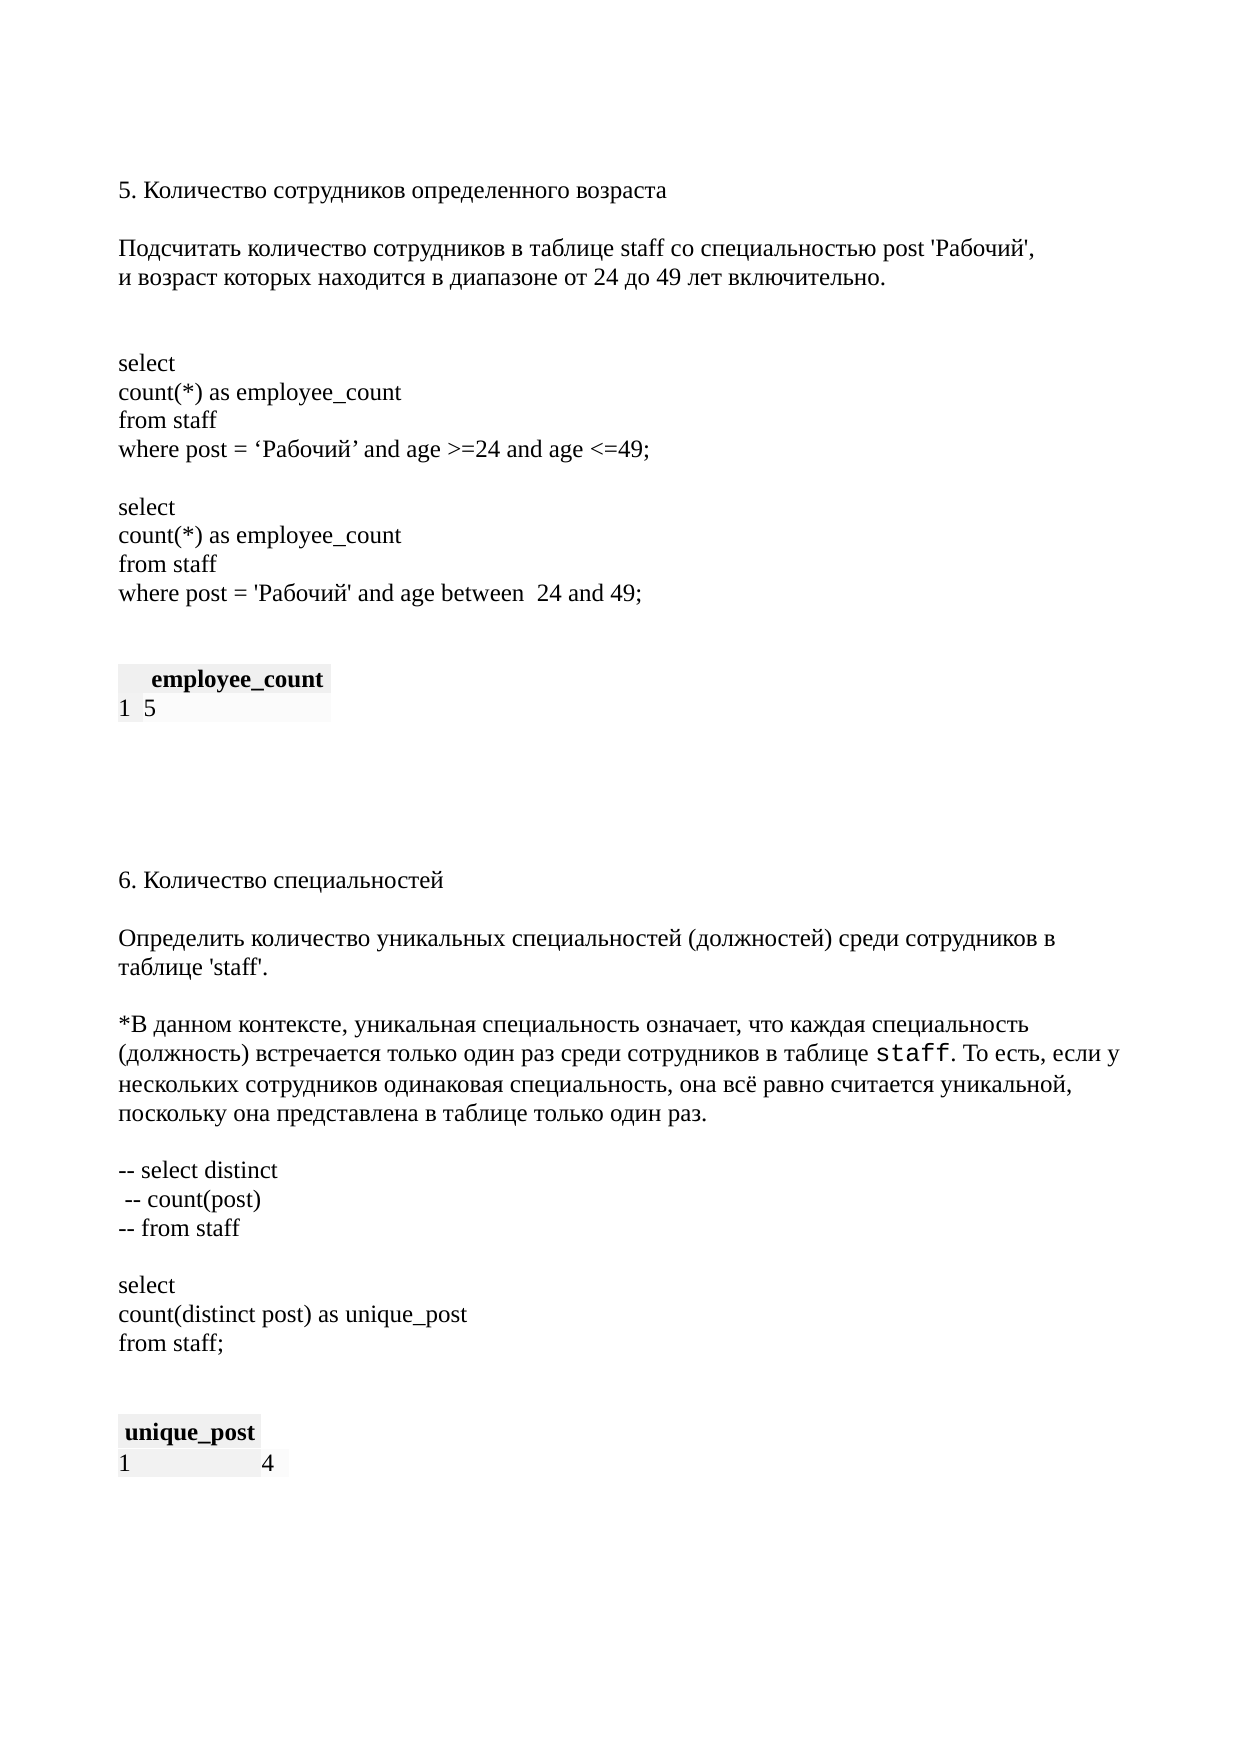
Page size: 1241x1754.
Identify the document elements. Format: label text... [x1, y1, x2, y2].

table_cell 1 [118, 693, 143, 722]
table_cell 5 [143, 693, 331, 722]
text *В данном контексте, уникальная специальность означает, что каждая специальность (должность) встречается только один раз среди сотрудников в таблице staff. То есть, если у нескольких сотрудников одинаковая специальность, она всё равно считается уникальной, поскольку она представлена в таблице только один раз. [118, 1009, 1122, 1126]
text -- select distinct [118, 1155, 1122, 1184]
table_header [118, 664, 143, 693]
text 6. Количество специальностей [118, 866, 1122, 894]
text select [118, 492, 1122, 521]
table_header employee_count [143, 664, 331, 693]
text Подсчитать количество сотрудников в таблице staff со специальностью post 'Рабочий', [118, 233, 1122, 262]
text count(distinct post) as unique_post [118, 1299, 1122, 1328]
text 5. Количество сотрудников определенного возраста [118, 176, 1122, 204]
text from staff; [118, 1328, 1122, 1356]
text where post = 'Рабочий' and age between 24 and 49; [118, 578, 1122, 607]
table_header unique_post [118, 1414, 261, 1448]
table_cell 4 [261, 1449, 289, 1477]
text select [118, 1270, 1122, 1299]
table_header [261, 1414, 289, 1448]
text count(*) as employee_count [118, 521, 1122, 549]
text count(*) as employee_count [118, 377, 1122, 406]
table_cell 1 [118, 1449, 261, 1477]
text select [118, 348, 1122, 377]
text from staff [118, 406, 1122, 434]
text Определить количество уникальных специальностей (должностей) среди сотрудников в таблице 'staff'. [118, 923, 1122, 981]
text from staff [118, 549, 1122, 578]
text where post = ‘Рабочий’ and age >=24 and age <=49; [118, 434, 1122, 463]
text -- count(post) [118, 1184, 1122, 1213]
text и возраст которых находится в диапазоне от 24 до 49 лет включительно. [118, 262, 1122, 291]
text -- from staff [118, 1213, 1122, 1241]
